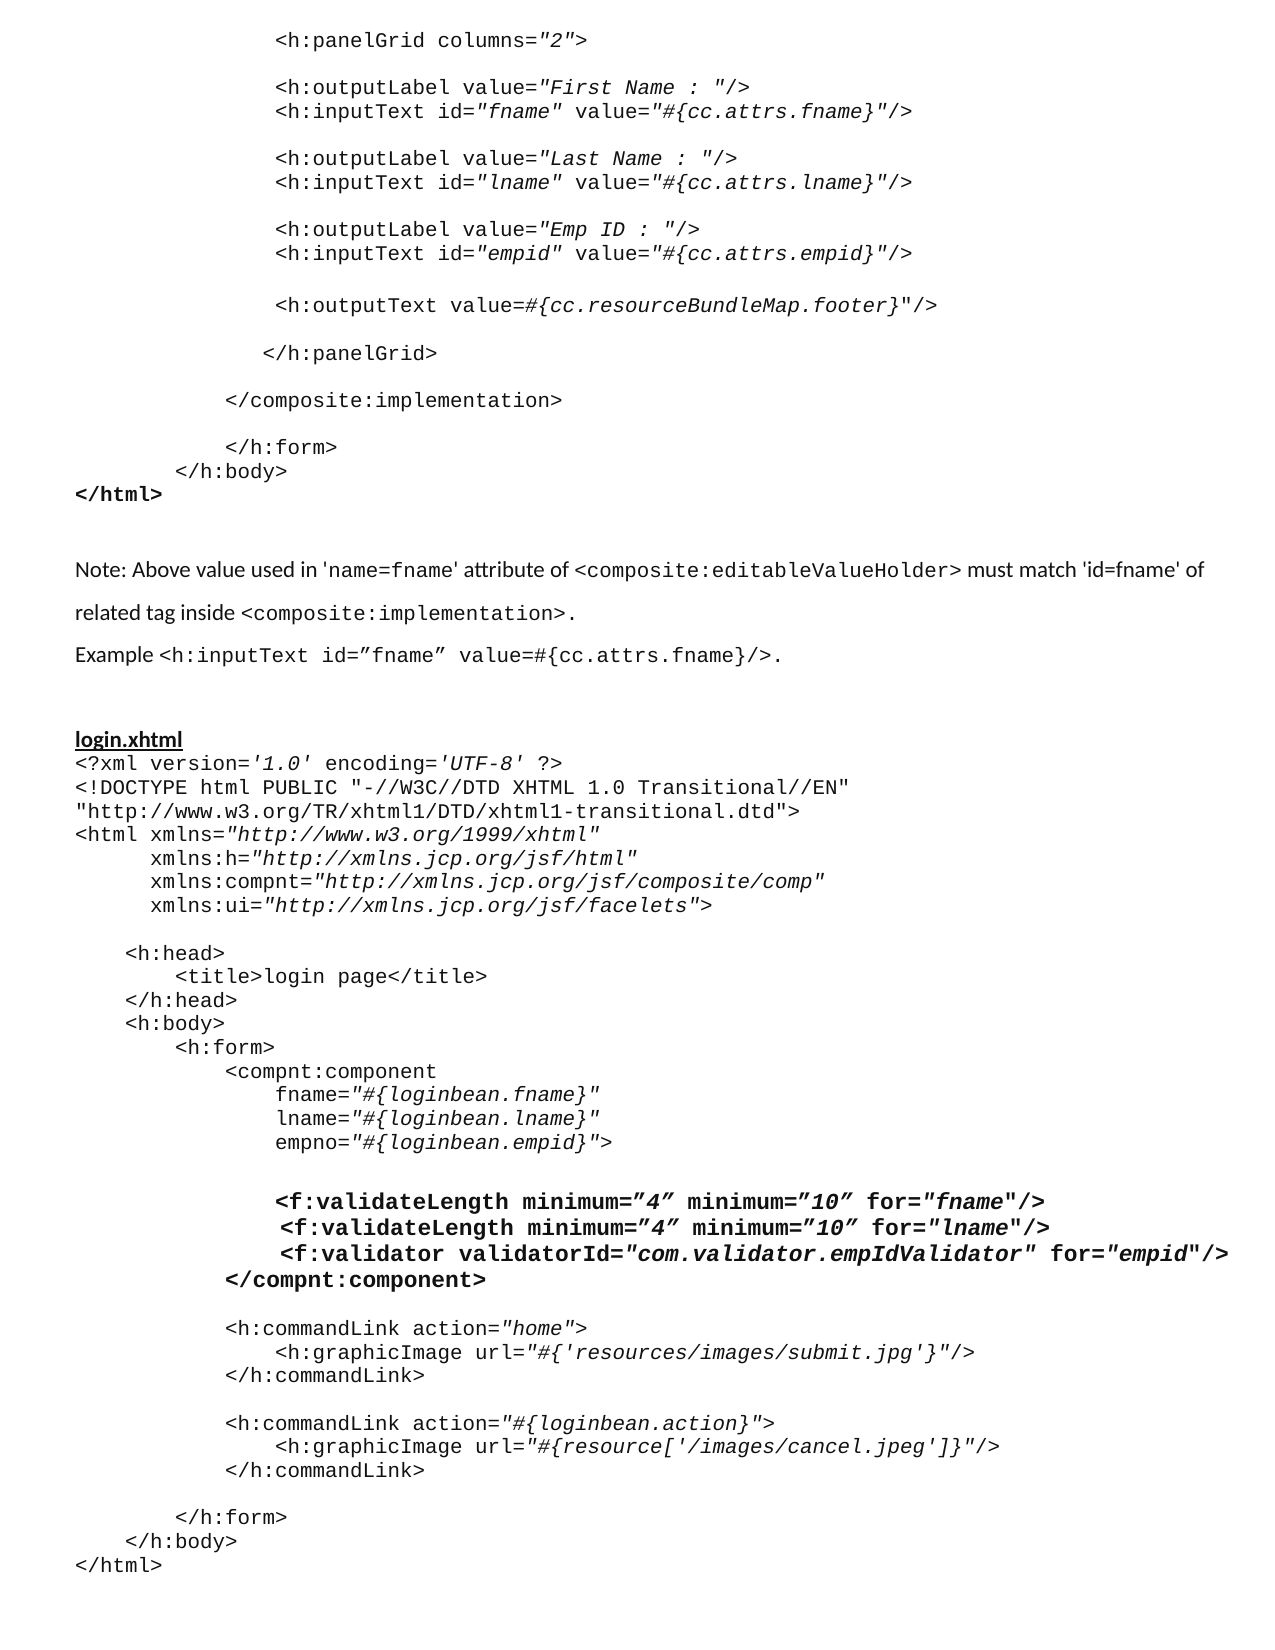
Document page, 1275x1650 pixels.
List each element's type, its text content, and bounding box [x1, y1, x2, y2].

text <h:graphicImage url="#{resource['/images/cancel.jpeg']}"/> [75, 1436, 1245, 1460]
text </h:body> [75, 461, 1245, 484]
text </composite:implementation> [75, 390, 1245, 413]
text <h:inputText id="fname" value="#{cc.attrs.fname}"/> [75, 101, 1245, 124]
text </h:body> [75, 1531, 1245, 1554]
text <h:commandLink action="#{loginbean.action}"> [75, 1413, 1245, 1436]
text <h:form> [75, 1037, 1245, 1061]
text Example <h:inputText id=”fname” value=#{cc.attrs.fname}/>. [75, 641, 1245, 669]
text <h:commandLink action="home"> [75, 1318, 1245, 1342]
text <h:inputText id="lname" value="#{cc.attrs.lname}"/> [75, 172, 1245, 196]
text </h:head> [75, 990, 1245, 1013]
text </html> [75, 1554, 1245, 1578]
text <html xmlns="http://www.w3.org/1999/xhtml" [75, 824, 1245, 848]
text </h:form> [75, 1507, 1245, 1531]
text <!DOCTYPE html PUBLIC "-//W3C//DTD XHTML 1.0 Transitional//EN" "http://www.w3.org/TR/xhtml1/DTD/xhtml1-transitional.dtd"> [75, 777, 1245, 824]
text lname="#{loginbean.lname}" [75, 1108, 1245, 1132]
text <h:head> [75, 942, 1245, 966]
text </html> [75, 484, 1245, 508]
text <h:outputLabel value="Emp ID : "/> [75, 219, 1245, 243]
text <h:body> [75, 1013, 1245, 1037]
text <?xml version='1.0' encoding='UTF-8' ?> [75, 753, 1245, 777]
text <h:outputLabel value="Last Name : "/> [75, 148, 1245, 172]
text </h:commandLink> [75, 1460, 1245, 1484]
text <title>login page</title> [75, 966, 1245, 990]
text <compnt:component [75, 1061, 1245, 1084]
text Note: Above value used in 'name=fname' attribute of <composite:editableValueHolder> must match 'id=fname' of related tag inside <composite:implementation>. [75, 555, 1245, 626]
text <h:panelGrid columns="2"> [75, 30, 1245, 54]
text fname="#{loginbean.fname}" [75, 1084, 1245, 1108]
text </h:panelGrid> [75, 342, 1245, 366]
text <h:outputText value=#{cc.resourceBundleMap.footer}"/> [75, 295, 1245, 319]
text <h:graphicImage url="#{'resources/images/submit.jpg'}"/> [75, 1342, 1245, 1365]
text <f:validateLength minimum=”4” minimum=”10” for="lname"/> [75, 1217, 1245, 1243]
text xmlns:ui="http://xmlns.jcp.org/jsf/facelets"> [75, 895, 1245, 919]
text <h:inputText id="empid" value="#{cc.attrs.empid}"/> [75, 243, 1245, 266]
text <h:outputLabel value="First Name : "/> [75, 77, 1245, 101]
text <f:validator validatorId="com.validator.empIdValidator" for="empid"/> [75, 1243, 1245, 1268]
text xmlns:compnt="http://xmlns.jcp.org/jsf/composite/comp" [75, 872, 1245, 895]
text <f:validateLength minimum=”4” minimum=”10” for="fname"/> [75, 1191, 1245, 1217]
text </compnt:component> [75, 1268, 1245, 1294]
text login.xhtml [75, 725, 1245, 753]
text </h:commandLink> [75, 1365, 1245, 1389]
text </h:form> [75, 437, 1245, 461]
text xmlns:h="http://xmlns.jcp.org/jsf/html" [75, 848, 1245, 872]
text empno="#{loginbean.empid}"> [75, 1132, 1245, 1155]
